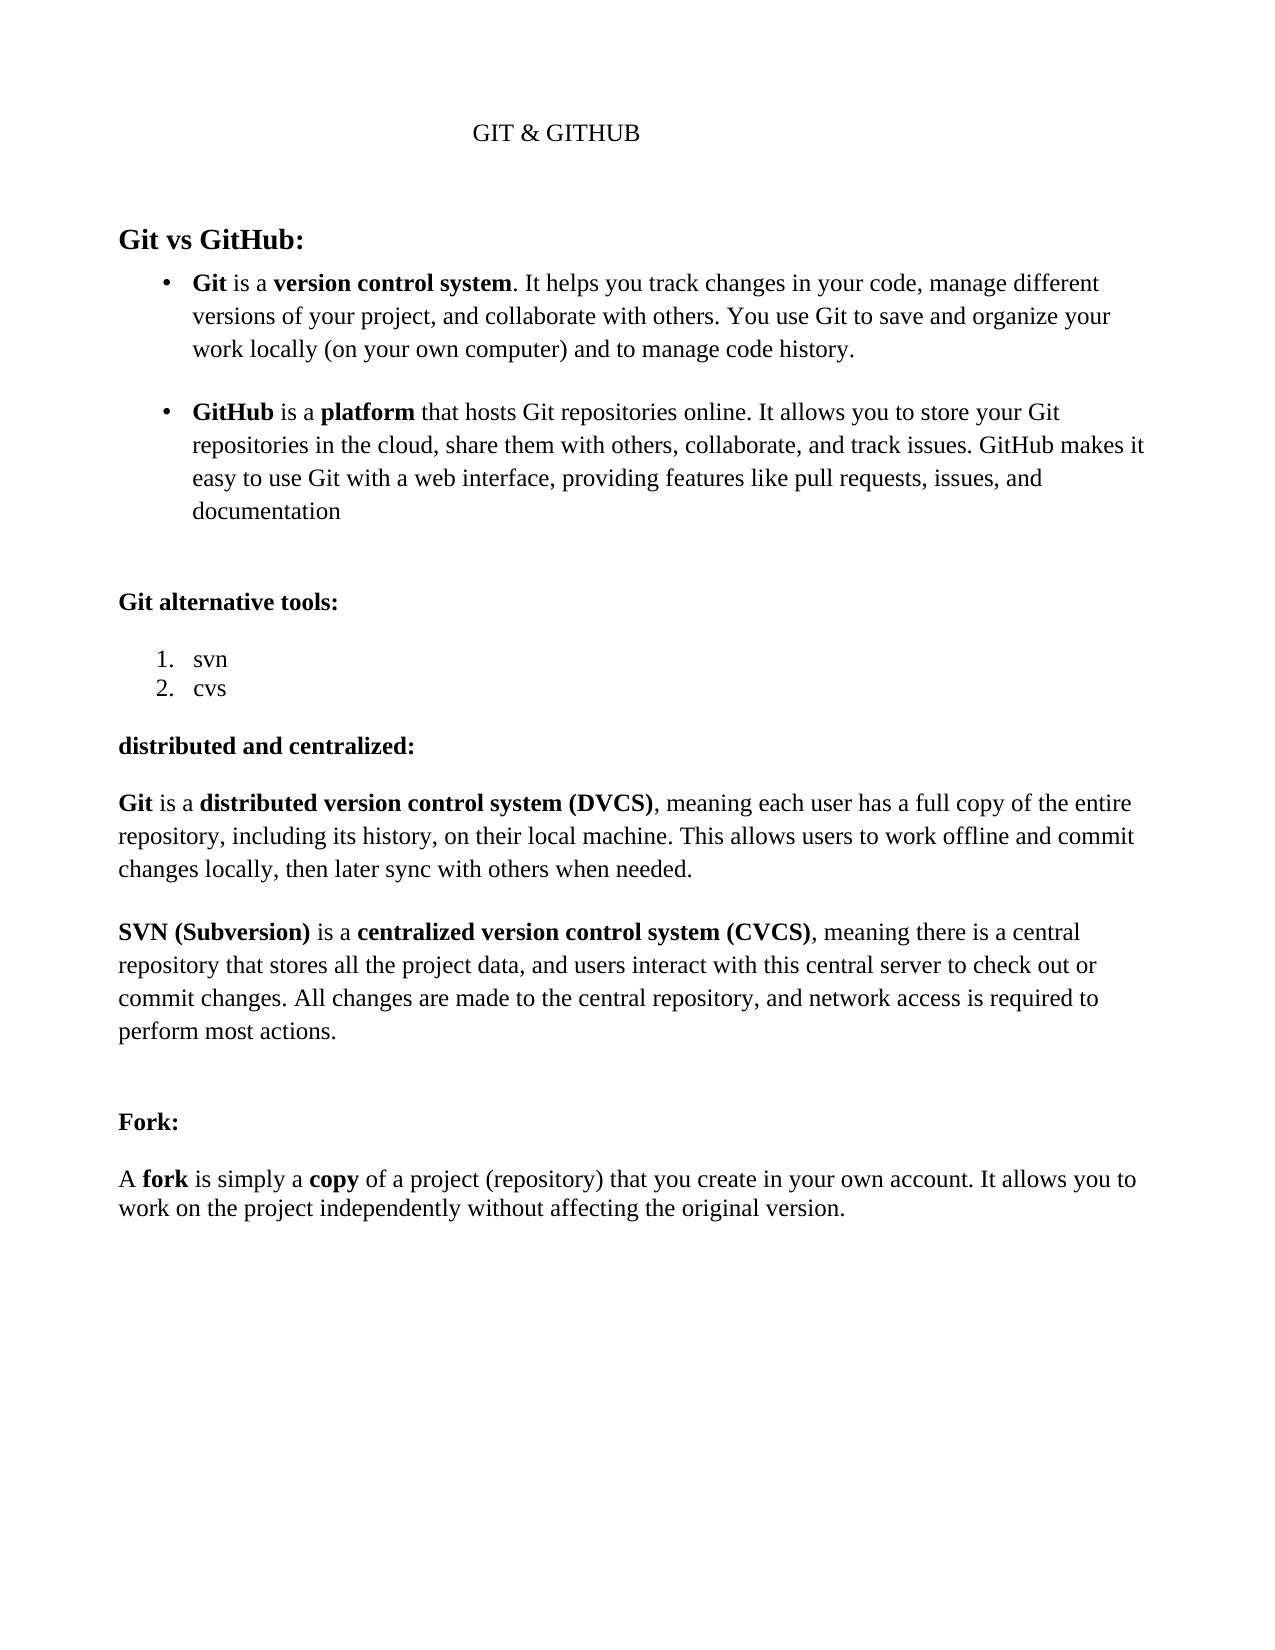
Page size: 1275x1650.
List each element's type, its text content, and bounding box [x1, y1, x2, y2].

text A fork is simply a copy of a project (repository) that you create in your own account. It allows you to work on the project independently without affecting the original version. [118, 1164, 1157, 1222]
subtitle Git vs GitHub: [118, 222, 1157, 256]
list Git is a version control system. It helps you track changes in your code, manage different versions of your project, and collaborate with others. You use Git to save and organize your work locally (on your own computer) and to manage code history. [162, 268, 1157, 363]
text distributed and centralized: [118, 731, 1157, 759]
text Fork: [118, 1107, 1157, 1136]
text Git alternative tools: [118, 587, 1157, 616]
list cvs [156, 673, 1157, 702]
text GIT & GITHUB [118, 118, 1157, 147]
text Git is a distributed version control system (DVCS), meaning each user has a full copy of the entire repository, including its history, on their local machine. This allows users to work offline and commit changes locally, then later sync with others when needed. [118, 788, 1157, 883]
list svn [156, 644, 1157, 673]
text SVN (Subversion) is a centralized version control system (CVCS), meaning there is a central repository that stores all the project data, and users interact with this central server to check out or commit changes. All changes are made to the central repository, and network access is required to perform most actions. [118, 917, 1157, 1044]
list GitHub is a platform that hosts Git repositories online. It allows you to store your Git repositories in the cloud, share them with others, collaborate, and track issues. GitHub makes it easy to use Git with a web interface, providing features like pull requests, issues, and documentation [162, 397, 1157, 524]
